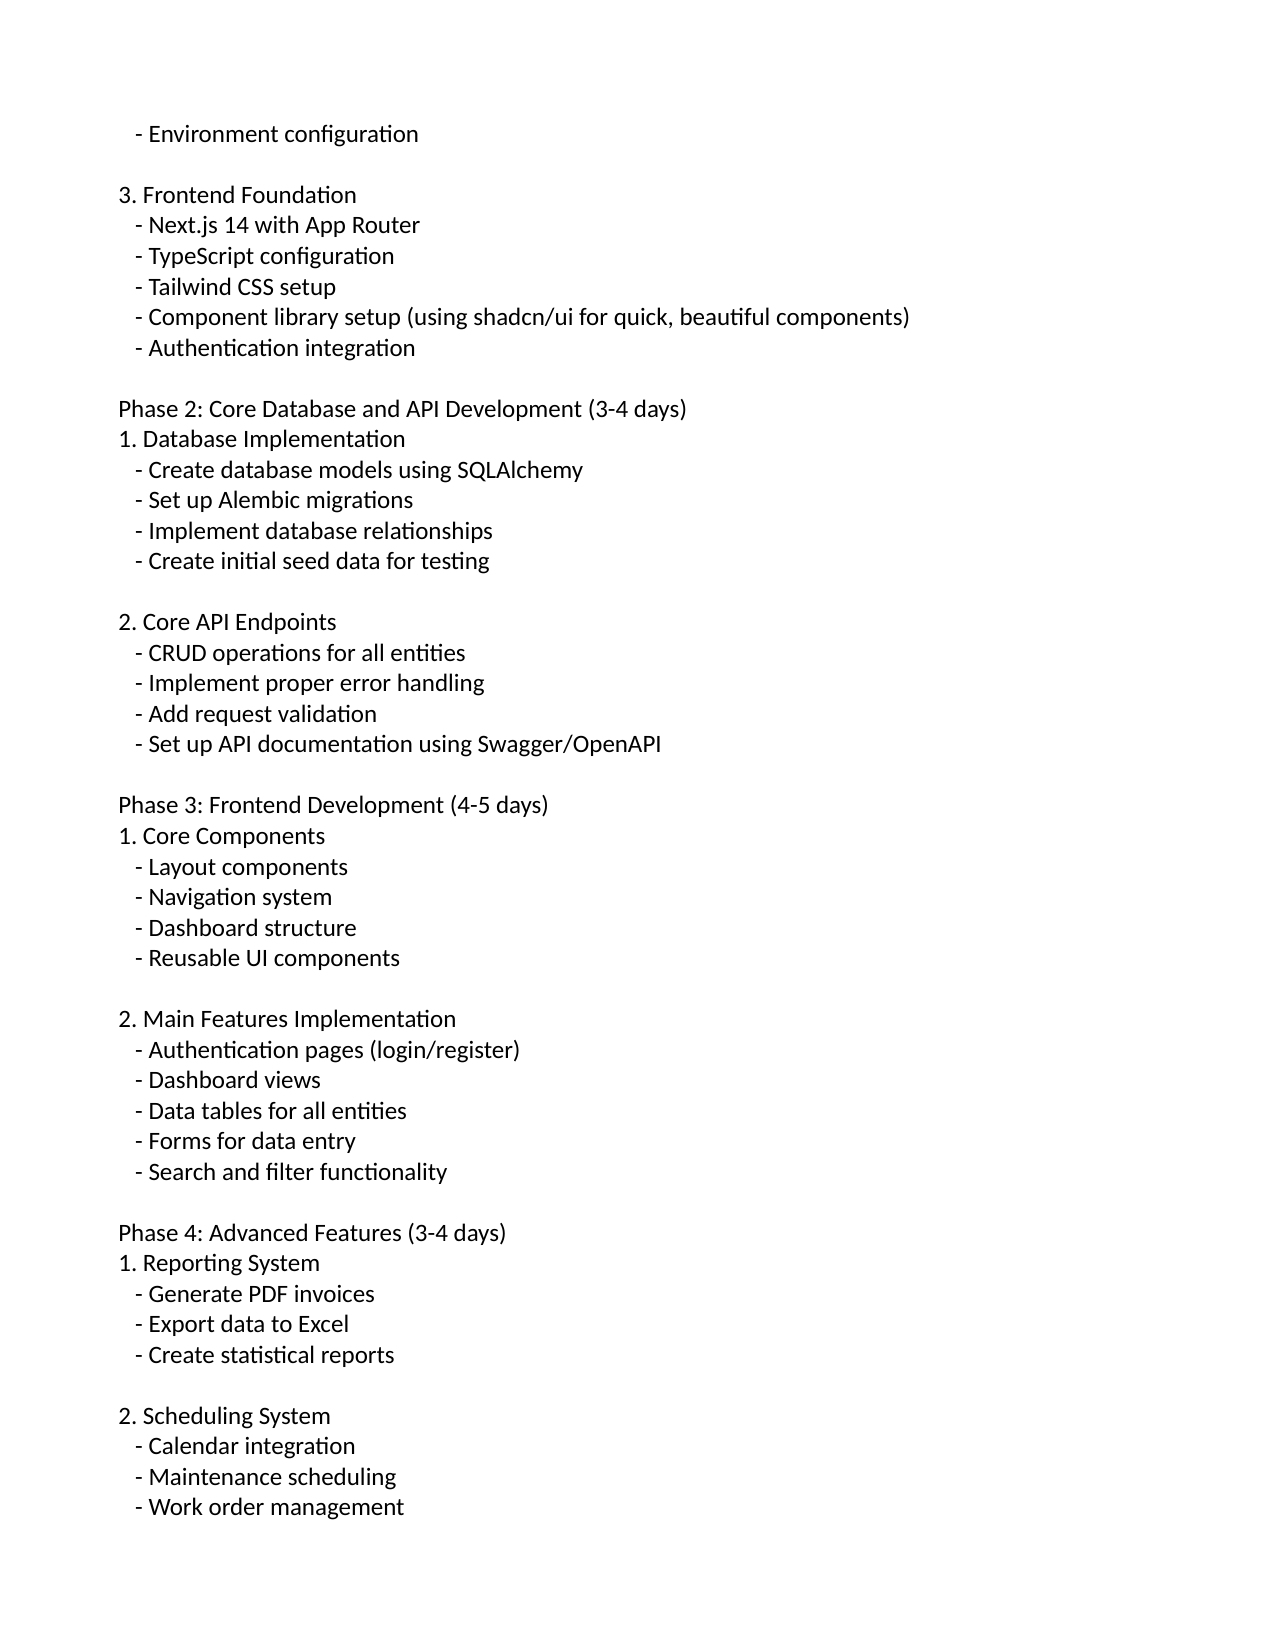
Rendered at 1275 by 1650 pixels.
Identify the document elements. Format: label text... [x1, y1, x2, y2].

text - Environment configuration 3. Frontend Foundation - Next.js 14 with App Router - TypeScript configuration - Tailwind CSS setup - Component library setup (using shadcn/ui for quick, beautiful components) - Authentication integration Phase 2: Core Database and API Development (3-4 days) 1. Database Implementation - Create database models using SQLAlchemy - Set up Alembic migrations - Implement database relationships - Create initial seed data for testing 2. Core API Endpoints - CRUD operations for all entities - Implement proper error handling - Add request validation - Set up API documentation using Swagger/OpenAPI Phase 3: Frontend Development (4-5 days) 1. Core Components - Layout components - Navigation system - Dashboard structure - Reusable UI components 2. Main Features Implementation - Authentication pages (login/register) - Dashboard views - Data tables for all entities - Forms for data entry - Search and filter functionality Phase 4: Advanced Features (3-4 days) 1. Reporting System - Generate PDF invoices - Export data to Excel - Create statistical reports 2. Scheduling System - Calendar integration - Maintenance scheduling - Work order management [118, 118, 1157, 1522]
